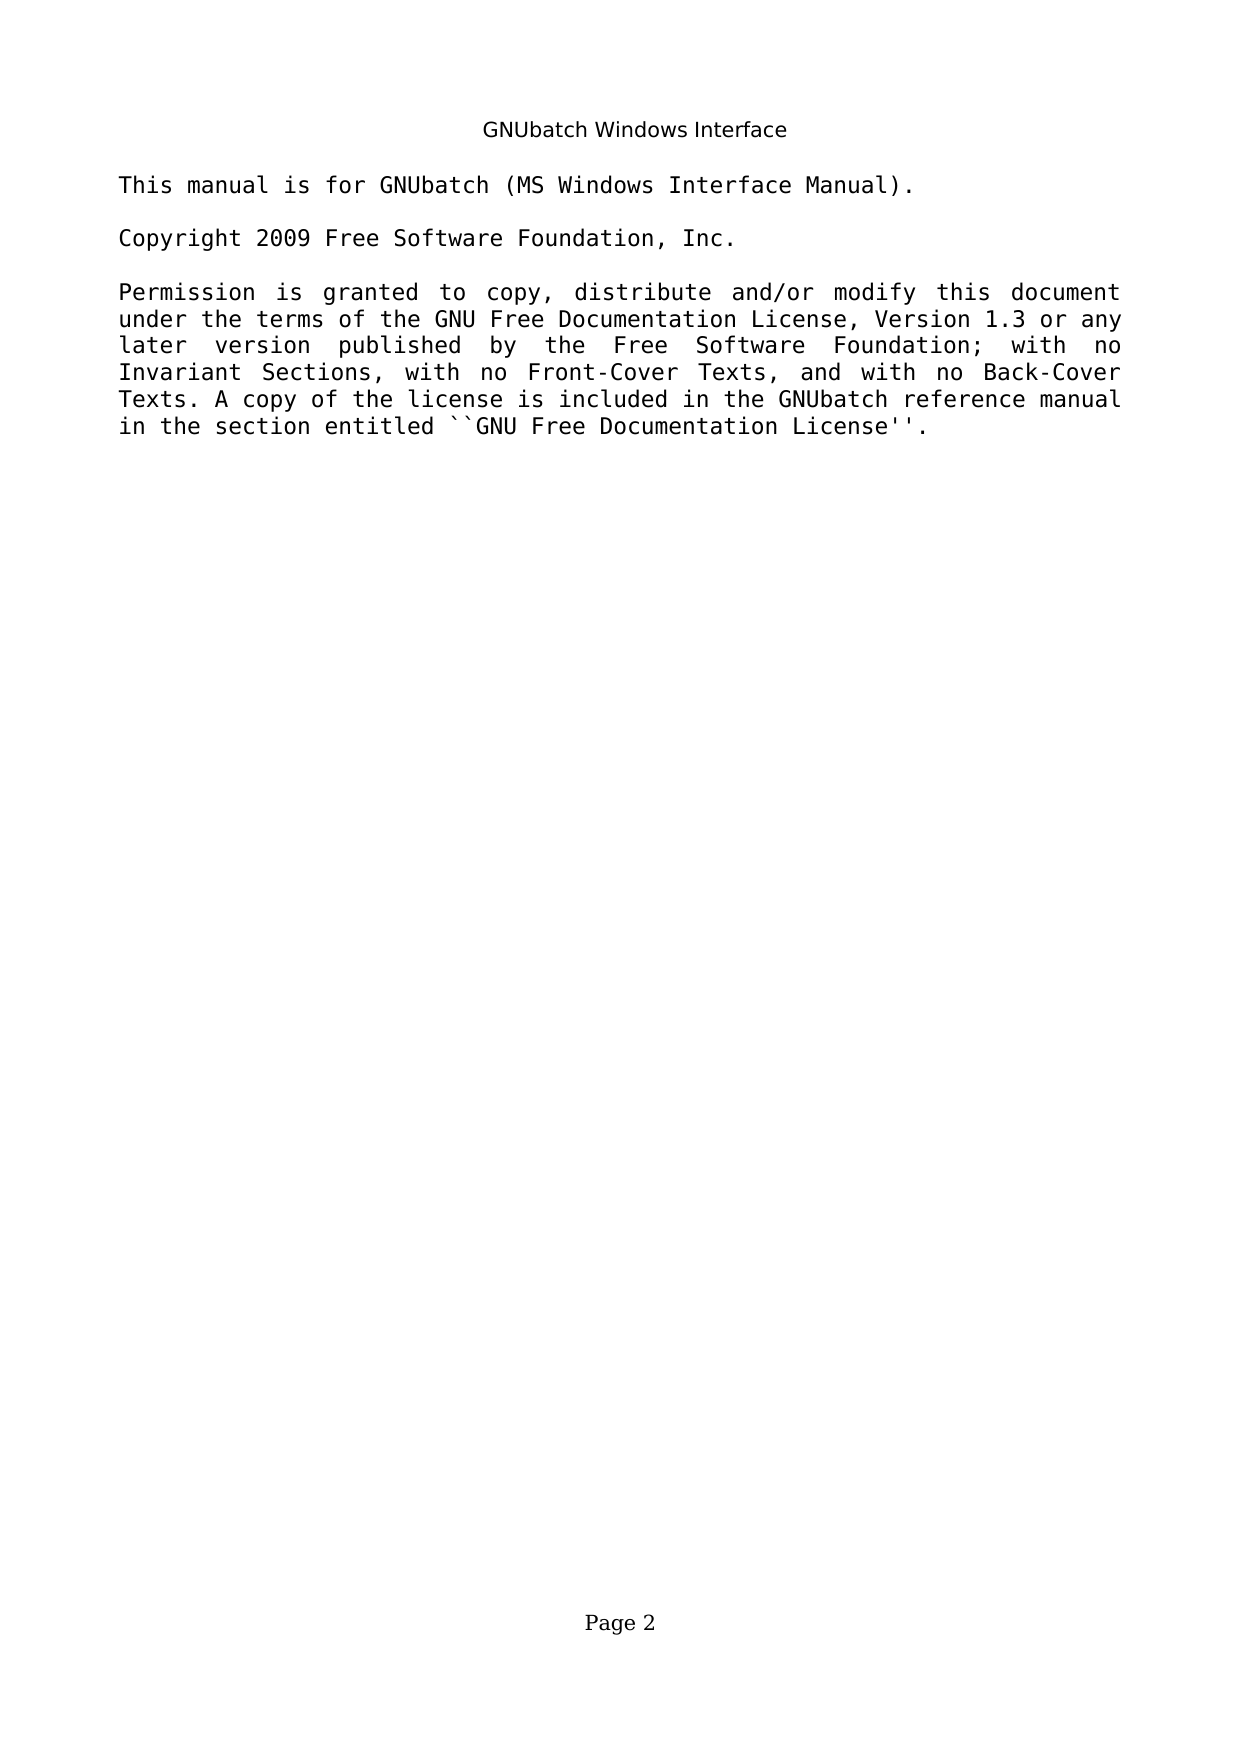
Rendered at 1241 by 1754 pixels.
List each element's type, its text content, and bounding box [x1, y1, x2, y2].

text This manual is for GNUbatch (MS Windows Interface Manual). Copyright 2009 Free Software Foundation, Inc. Permission is granted to copy, distribute and/or modify this document under the terms of the GNU Free Documentation License, Version 1.3 or any later version published by the Free Software Foundation; with no Invariant Sections, with no Front-Cover Texts, and with no Back-Cover Texts. A copy of the license is included in the GNUbatch reference manual in the section entitled ``GNU Free Documentation License''. [118, 172, 1122, 439]
